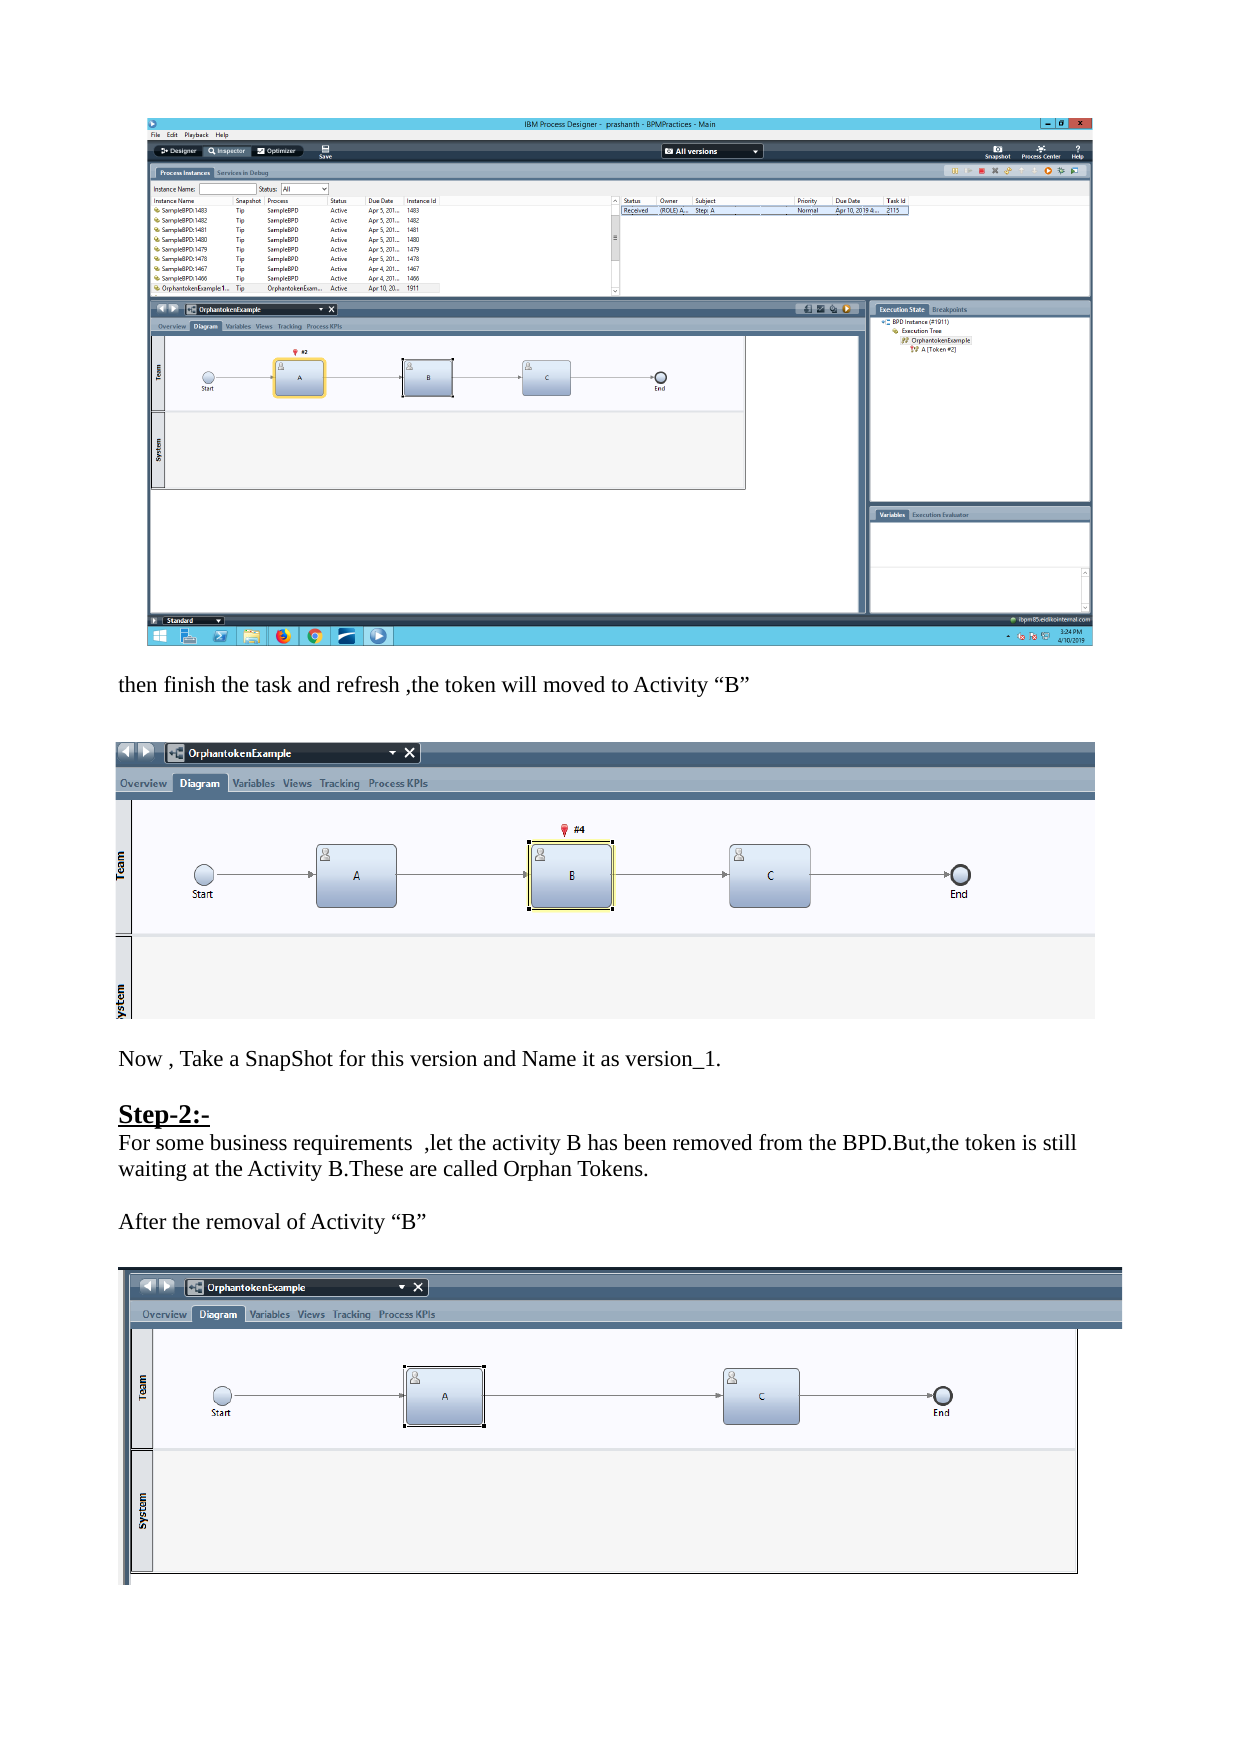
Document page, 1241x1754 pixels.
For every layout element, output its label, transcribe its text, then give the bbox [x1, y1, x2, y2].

picture [115, 742, 1095, 1019]
picture [147, 118, 1093, 646]
text then finish the task and refresh ,the token will moved to Activity “B” [118, 671, 1122, 698]
text After the removal of Activity “B” [118, 1208, 1122, 1234]
text For some business requirements ,let the activity B has been removed from the BPD.But,the token is still waiting at the Activity B.These are called Orphan Tokens. [118, 1129, 1122, 1182]
text Step-2:- [118, 1098, 1122, 1129]
picture [118, 1267, 1123, 1585]
text Now , Take a SnapShot for this version and Name it as version_1. [118, 1045, 1122, 1072]
